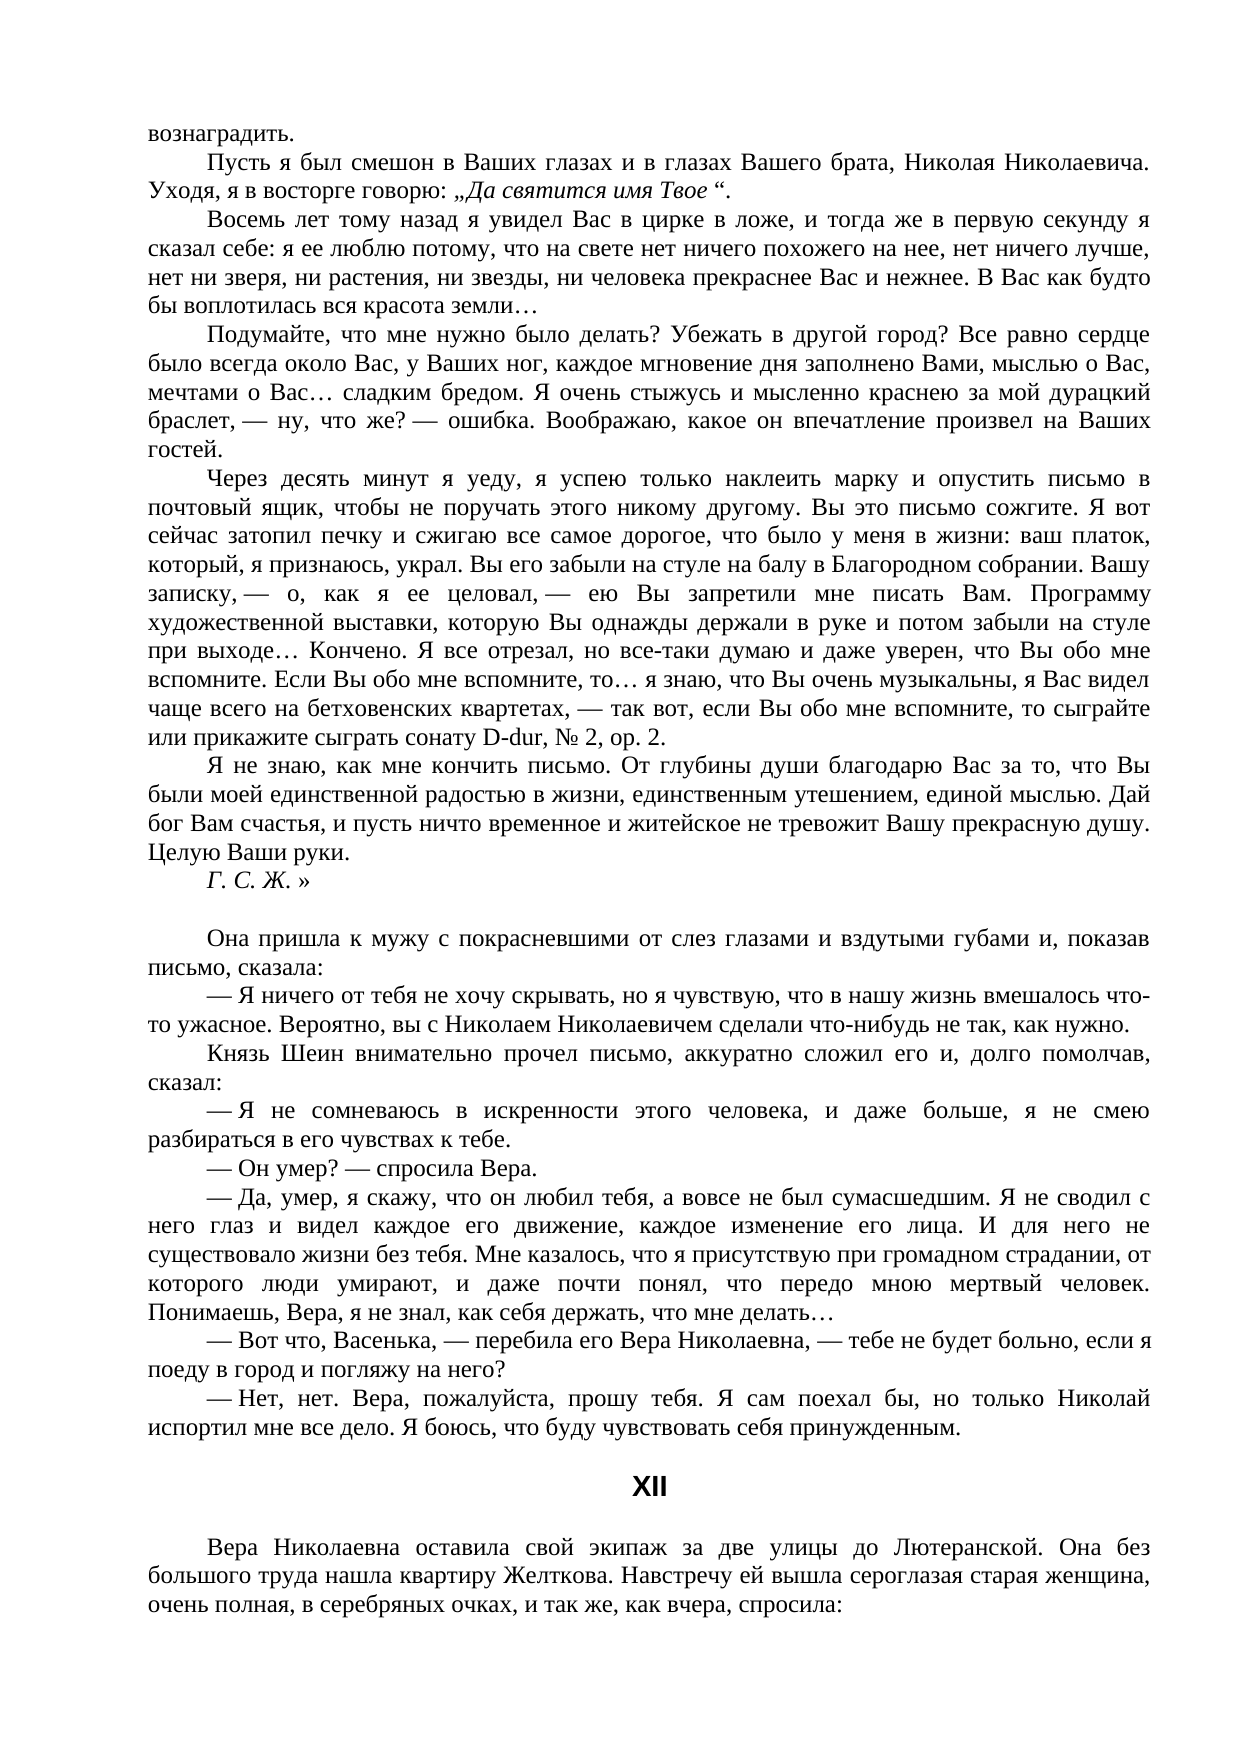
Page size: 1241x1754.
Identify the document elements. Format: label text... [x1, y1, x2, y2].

text вознаградить. [148, 118, 1152, 147]
text — Да, умер, я скажу, что он любил тебя, а вовсе не был сумасшедшим. Я не сводил с него глаз и видел каждое его движение, каждое изменение его лица. И для него не существовало жизни без тебя. Мне казалось, что я присутствую при громадном страдании, от которого люди умирают, и даже почти понял, что передо мною мертвый человек. Понимаешь, Вера, я не знал, как себя держать, что мне делать… [148, 1182, 1152, 1326]
text Пусть я был смешон в Ваших глазах и в глазах Вашего брата, Николая Николаевича. Уходя, я в восторге говорю: „Да святится имя Твое “. [148, 147, 1152, 204]
text Г. С. Ж. » [148, 866, 1152, 894]
subtitle XII [148, 1469, 1152, 1503]
text Я не знаю, как мне кончить письмо. От глубины души благодарю Вас за то, что Вы были моей единственной радостью в жизни, единственным утешением, единой мыслью. Дай бог Вам счастья, и пусть ничто временное и житейское не тревожит Вашу прекрасную душу. Целую Ваши руки. [148, 751, 1152, 866]
text — Нет, нет. Вера, пожалуйста, прошу тебя. Я сам поехал бы, но только Николай испортил мне все дело. Я боюсь, что буду чувствовать себя принужденным. [148, 1383, 1152, 1441]
text Вера Николаевна оставила свой экипаж за две улицы до Лютеранской. Она без большого труда нашла квартиру Желткова. Навстречу ей вышла сероглазая старая женщина, очень полная, в серебряных очках, и так же, как вчера, спросила: [148, 1532, 1152, 1618]
text — Он умер? — спросила Вера. [148, 1153, 1152, 1182]
text — Я ничего от тебя не хочу скрывать, но я чувствую, что в нашу жизнь вмешалось что-то ужасное. Вероятно, вы с Николаем Николаевичем сделали что-нибудь не так, как нужно. [148, 981, 1152, 1038]
text Через десять минут я уеду, я успею только наклеить марку и опустить письмо в почтовый ящик, чтобы не поручать этого никому другому. Вы это письмо сожгите. Я вот сейчас затопил печку и сжигаю все самое дорогое, что было у меня в жизни: ваш платок, который, я признаюсь, украл. Вы его забыли на стуле на балу в Благородном собрании. Вашу записку, — о, как я ее целовал, — ею Вы запретили мне писать Вам. Программу художественной выставки, которую Вы однажды держали в руке и потом забыли на стуле при выходе… Кончено. Я все отрезал, но все-таки думаю и даже уверен, что Вы обо мне вспомните. Если Вы обо мне вспомните, то… я знаю, что Вы очень музыкальны, я Вас видел чаще всего на бетховенских квартетах, — так вот, если Вы обо мне вспомните, то сыграйте или прикажите сыграть сонату D-dur, № 2, op. 2. [148, 463, 1152, 751]
text — Вот что, Васенька, — перебила его Вера Николаевна, — тебе не будет больно, если я поеду в город и погляжу на него? [148, 1326, 1152, 1383]
text Она пришла к мужу с покрасневшими от слез глазами и вздутыми губами и, показав письмо, сказала: [148, 923, 1152, 981]
text Подумайте, что мне нужно было делать? Убежать в другой город? Все равно сердце было всегда около Вас, у Ваших ног, каждое мгновение дня заполнено Вами, мыслью о Вас, мечтами о Вас… сладким бредом. Я очень стыжусь и мысленно краснею за мой дурацкий браслет, — ну, что же? — ошибка. Воображаю, какое он впечатление произвел на Ваших гостей. [148, 319, 1152, 463]
text Восемь лет тому назад я увидел Вас в цирке в ложе, и тогда же в первую секунду я сказал себе: я ее люблю потому, что на свете нет ничего похожего на нее, нет ничего лучше, нет ни зверя, ни растения, ни звезды, ни человека прекраснее Вас и нежнее. В Вас как будто бы воплотилась вся красота земли… [148, 204, 1152, 319]
text Князь Шеин внимательно прочел письмо, аккуратно сложил его и, долго помолчав, сказал: [148, 1038, 1152, 1096]
text — Я не сомневаюсь в искренности этого человека, и даже больше, я не смею разбираться в его чувствах к тебе. [148, 1096, 1152, 1153]
